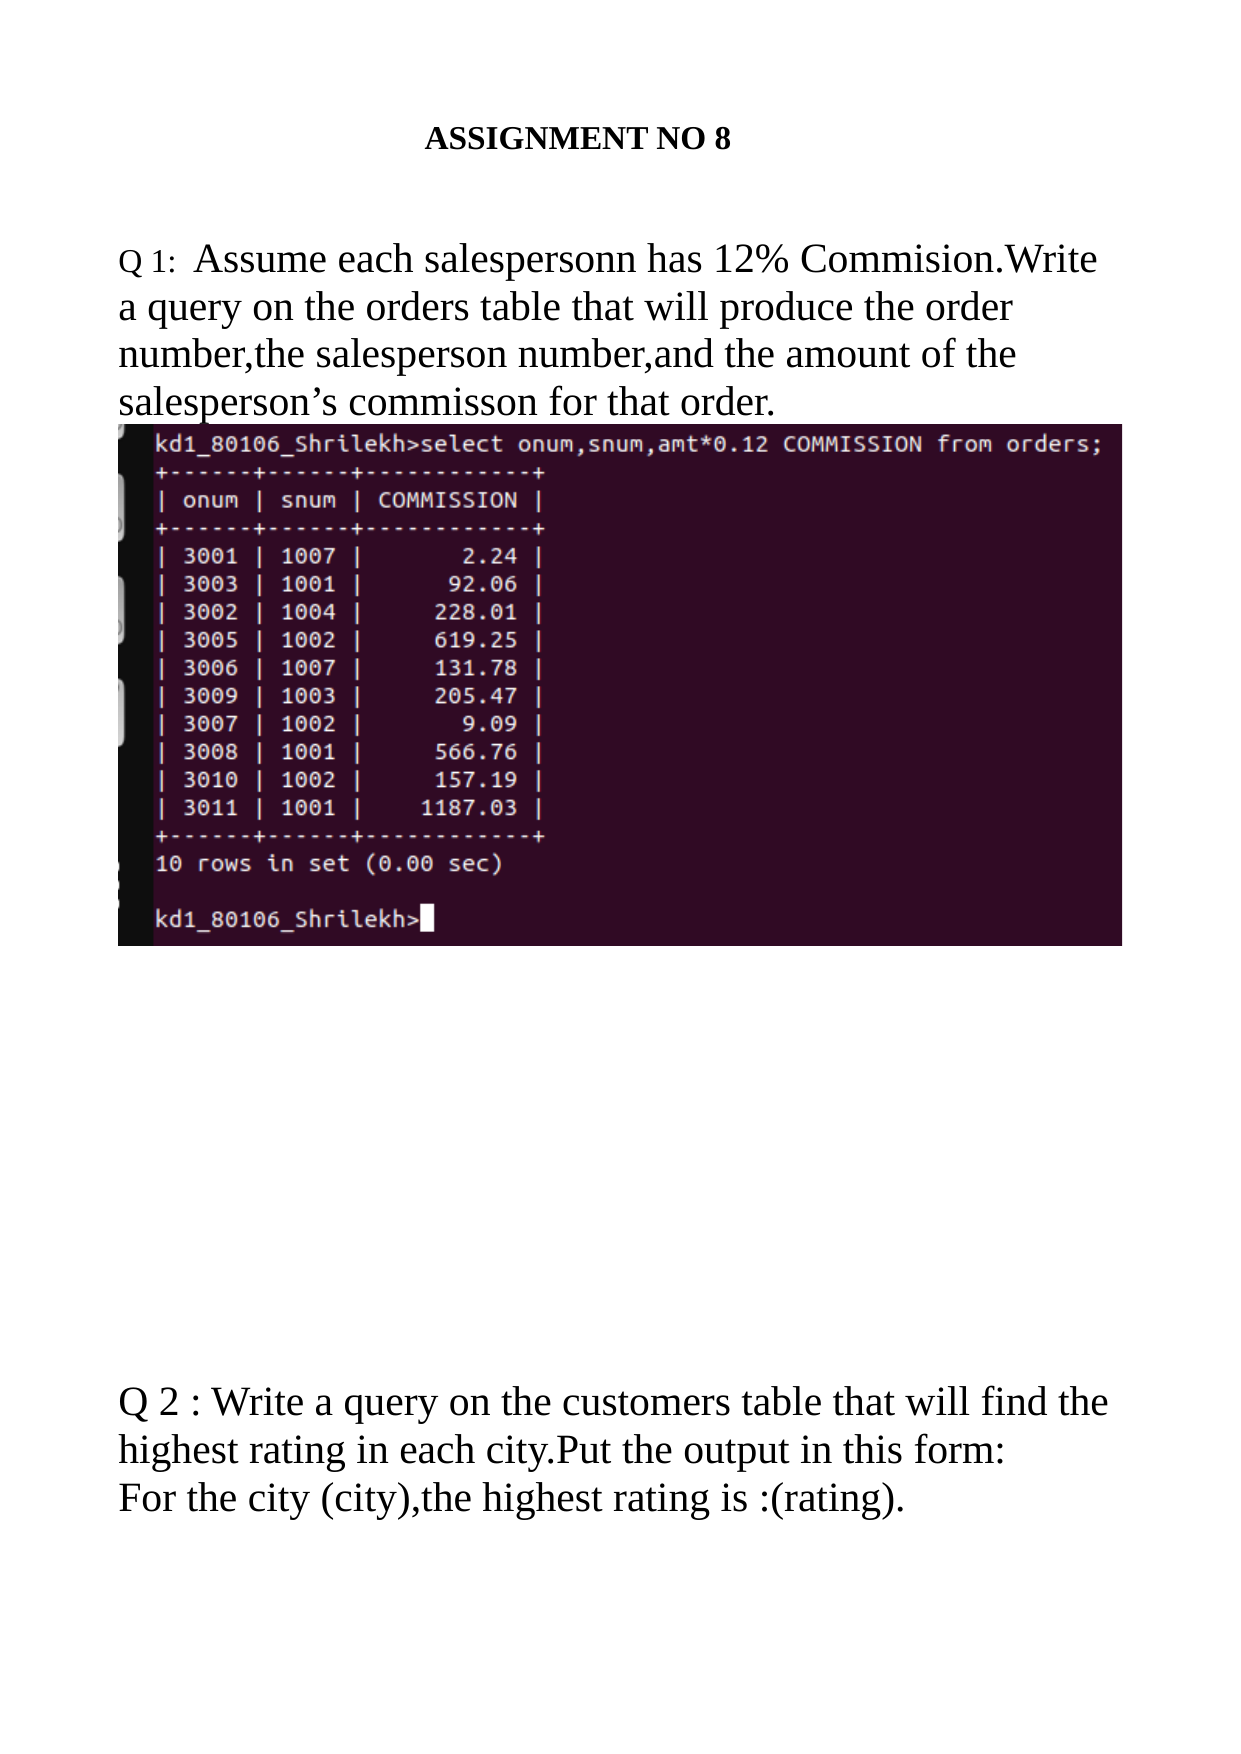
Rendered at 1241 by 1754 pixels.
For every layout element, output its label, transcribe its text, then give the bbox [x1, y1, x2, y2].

text For the city (city),the highest rating is :(rating). [118, 1472, 1122, 1520]
text Q 2 : Write a query on the customers table that will find the highest rating in each city.Put the output in this form: [118, 1377, 1122, 1472]
text Q 1: Assume each salespersonn has 12% Commision.Write a query on the orders table that will produce the order number,the salesperson number,and the amount of the salesperson’s commisson for that order. [118, 233, 1122, 424]
picture [118, 424, 1123, 946]
text ASSIGNMENT NO 8 [118, 118, 1122, 156]
